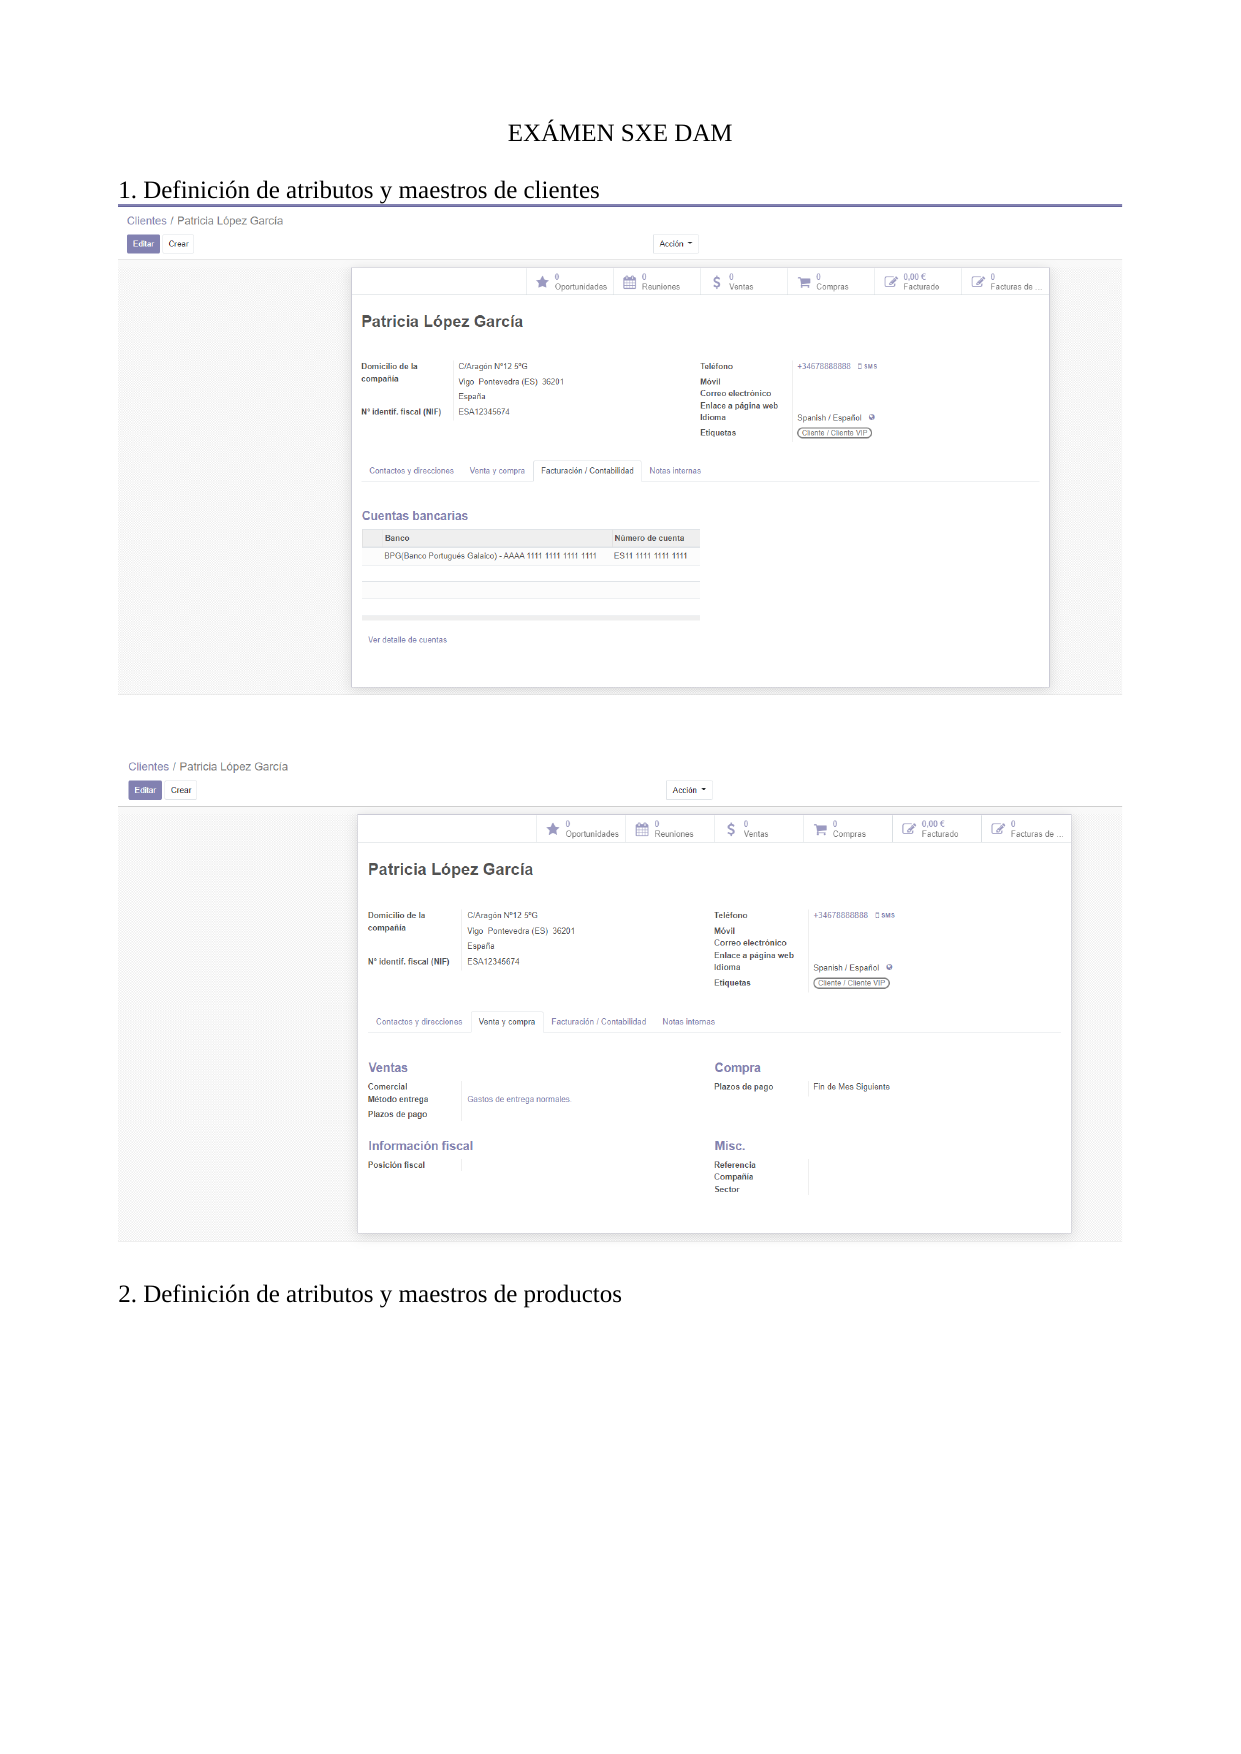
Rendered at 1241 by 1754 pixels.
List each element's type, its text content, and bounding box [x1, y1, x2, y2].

picture [118, 752, 1123, 1250]
text 1. Definición de atributos y maestros de clientes [118, 176, 1122, 204]
text 2. Definición de atributos y maestros de productos [118, 1279, 1122, 1307]
text EXÁMEN SXE DAM [118, 118, 1122, 147]
picture [118, 204, 1123, 695]
